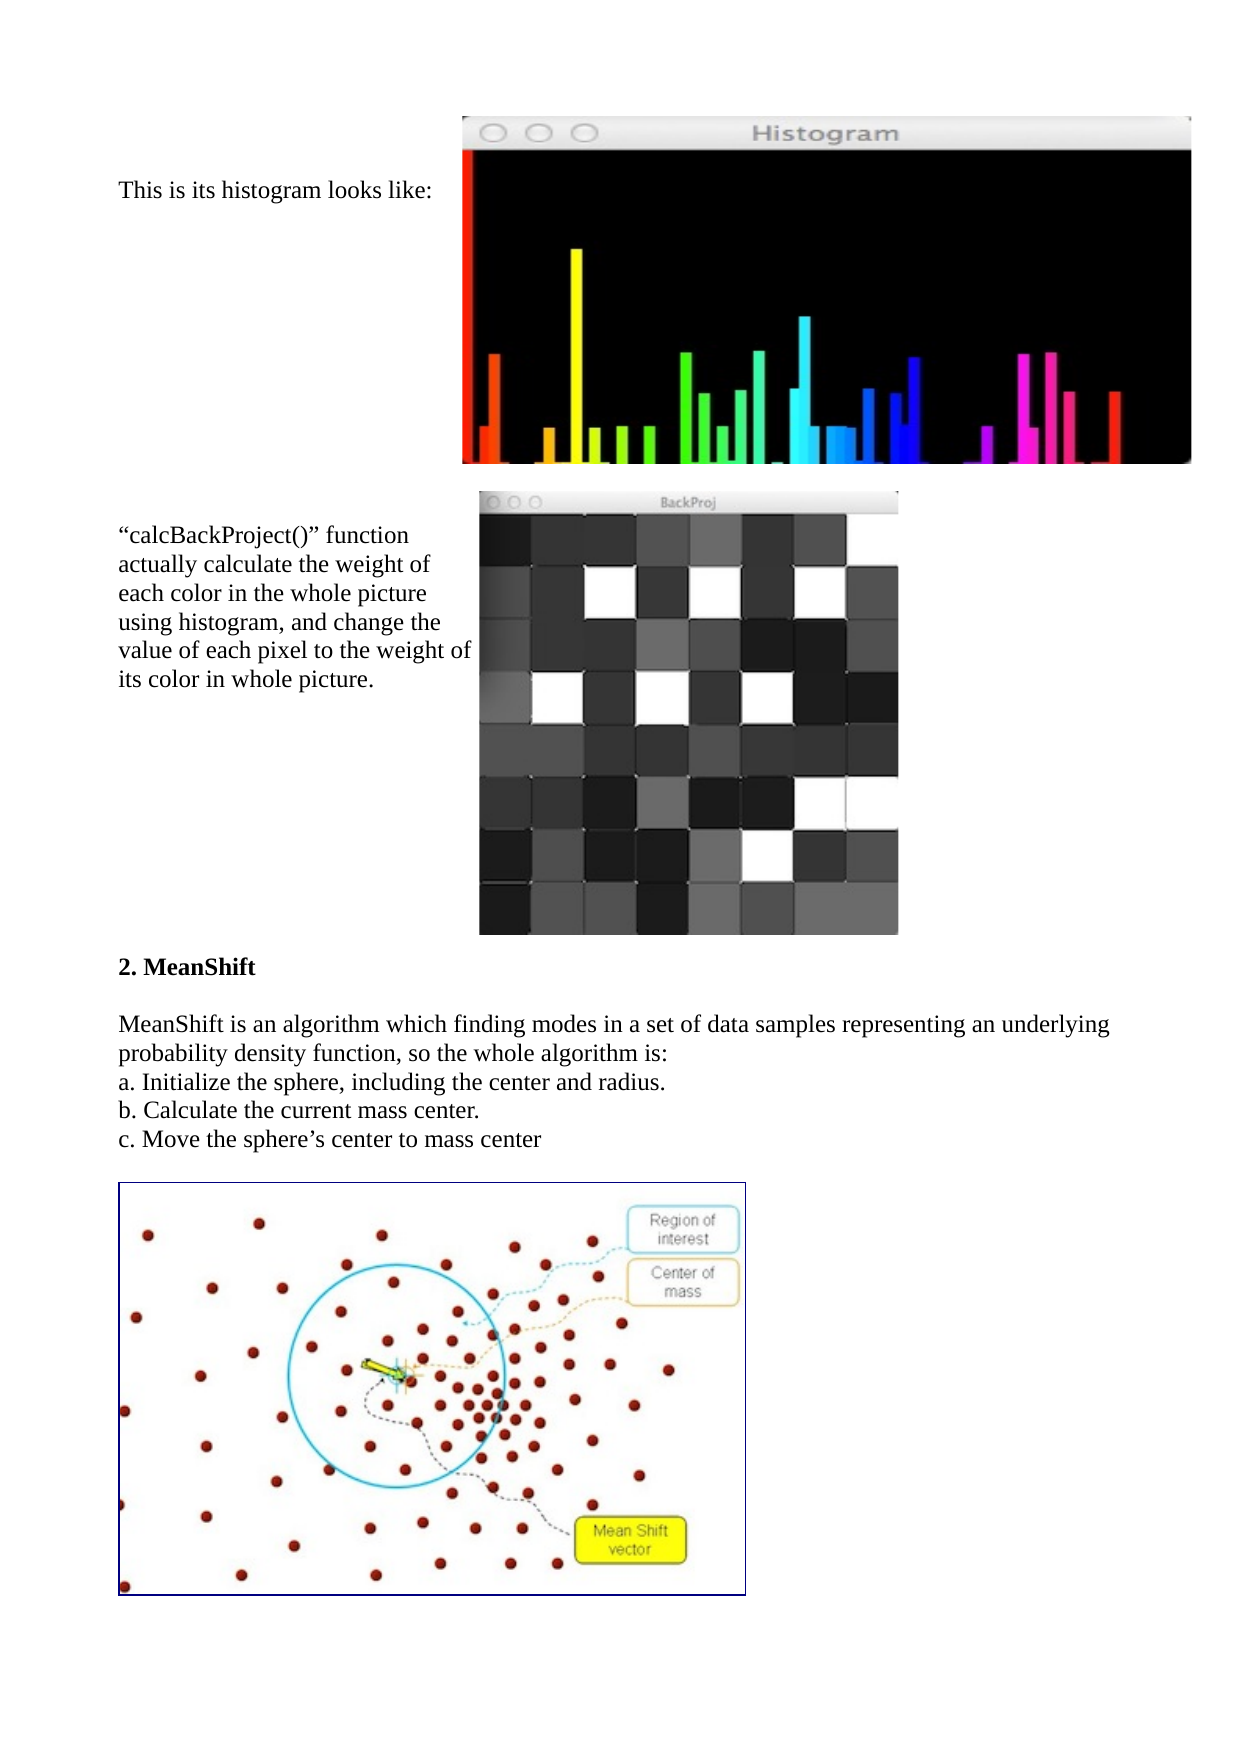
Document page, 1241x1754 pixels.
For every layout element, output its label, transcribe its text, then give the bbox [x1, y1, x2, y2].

text [899, 521, 1122, 693]
text “calcBackProject()” function actually calculate the weight of each color in the whole picture using histogram, and change the value of each pixel to the weight of its color in whole picture. [118, 521, 479, 693]
text 2. MeanShift [118, 952, 1122, 981]
picture [462, 116, 1192, 464]
text MeanShift is an algorithm which finding modes in a set of data samples representing an underlying probability density function, so the whole algorithm is: a. Initialize the sphere, including the center and radius. b. Calculate the current mass center. c. Move the sphere’s center to mass center [118, 1009, 1122, 1153]
picture [479, 491, 899, 935]
text This is its histogram looks like: [118, 176, 462, 204]
picture [120, 1183, 745, 1594]
